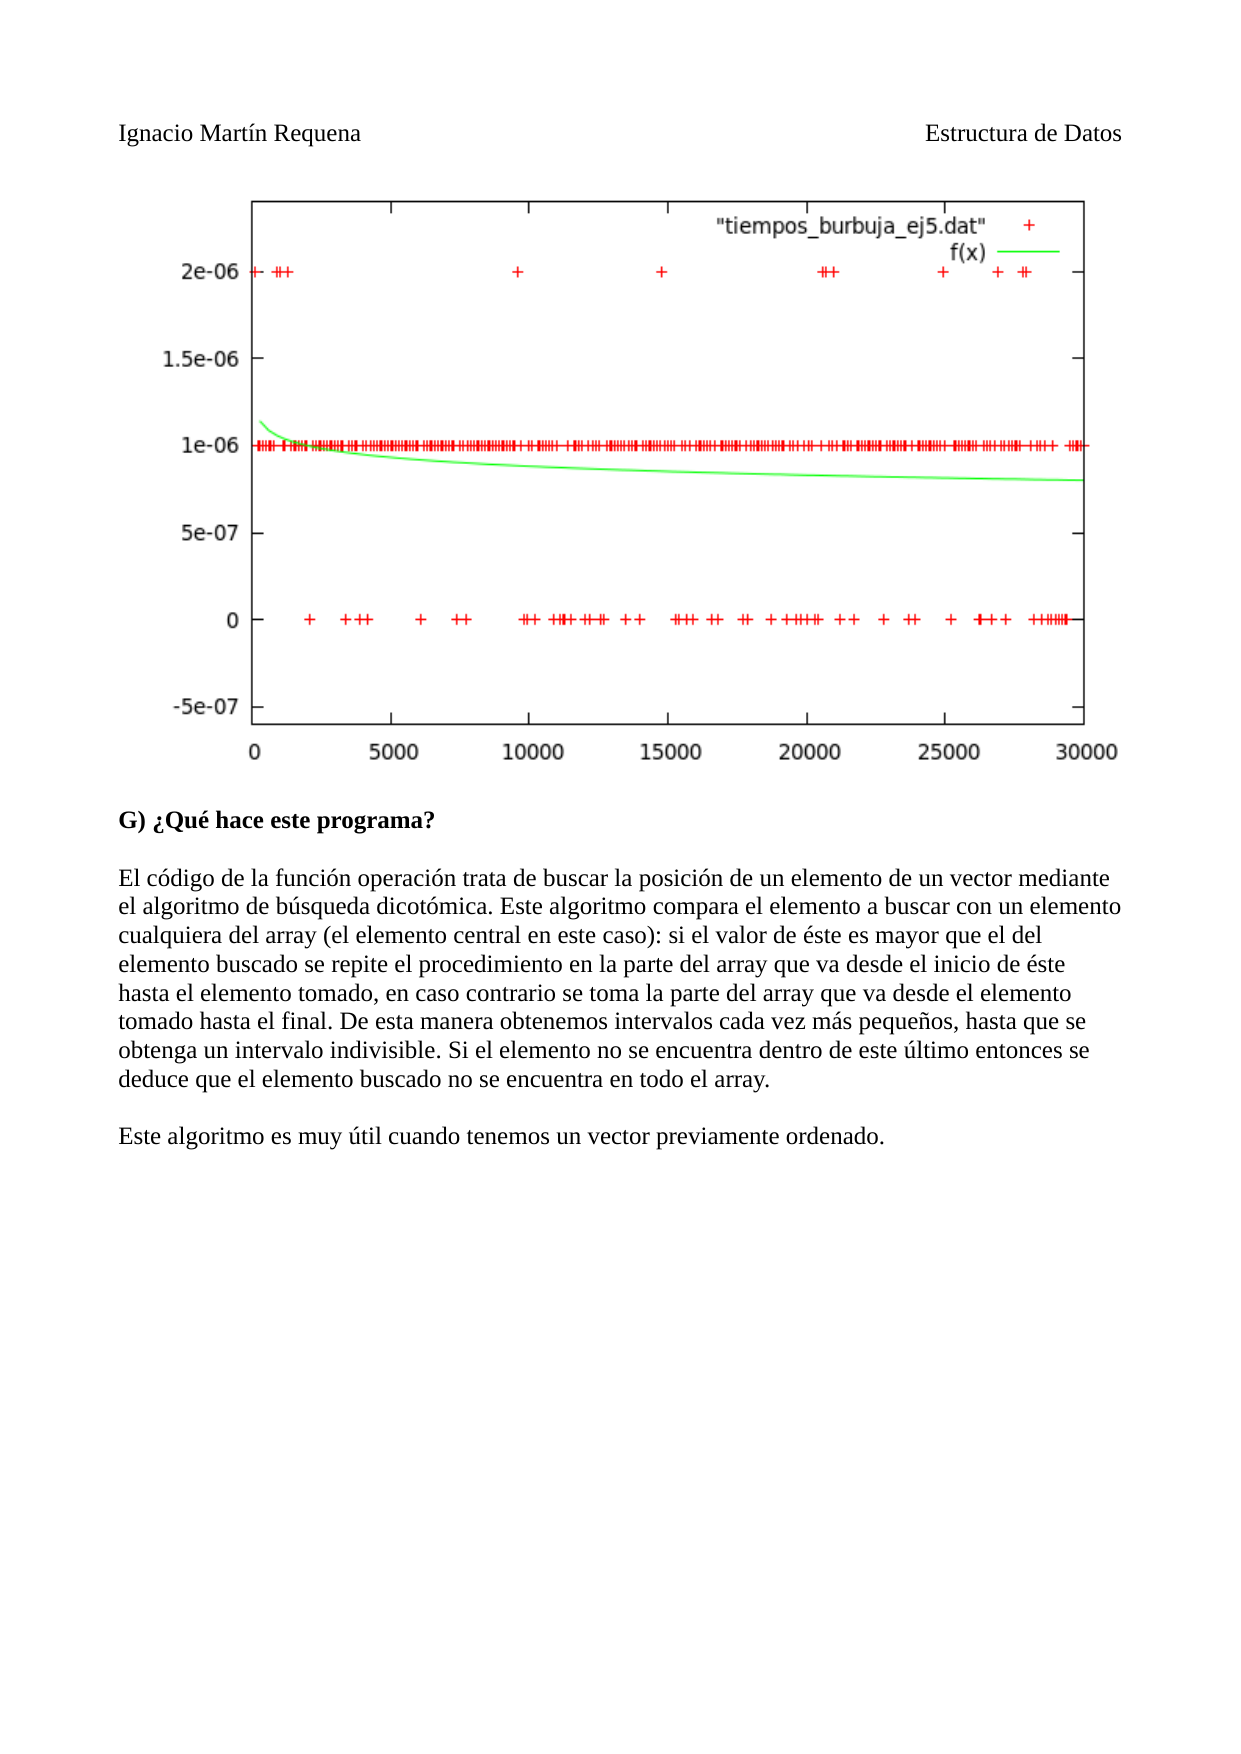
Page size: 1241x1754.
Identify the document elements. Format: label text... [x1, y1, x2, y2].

text G) ¿Qué hace este programa? [118, 805, 1122, 834]
text Este algoritmo es muy útil cuando tenemos un vector previamente ordenado. [118, 1121, 1122, 1150]
picture [120, 176, 1121, 777]
text El código de la función operación trata de buscar la posición de un elemento de un vector mediante el algoritmo de búsqueda dicotómica. Este algoritmo compara el elemento a buscar con un elemento cualquiera del array (el elemento central en este caso): si el valor de éste es mayor que el del elemento buscado se repite el procedimiento en la parte del array que va desde el inicio de éste hasta el elemento tomado, en caso contrario se toma la parte del array que va desde el elemento tomado hasta el final. De esta manera obtenemos intervalos cada vez más pequeños, hasta que se obtenga un intervalo indivisible. Si el elemento no se encuentra dentro de este último entonces se deduce que el elemento buscado no se encuentra en todo el array. [118, 863, 1122, 1093]
